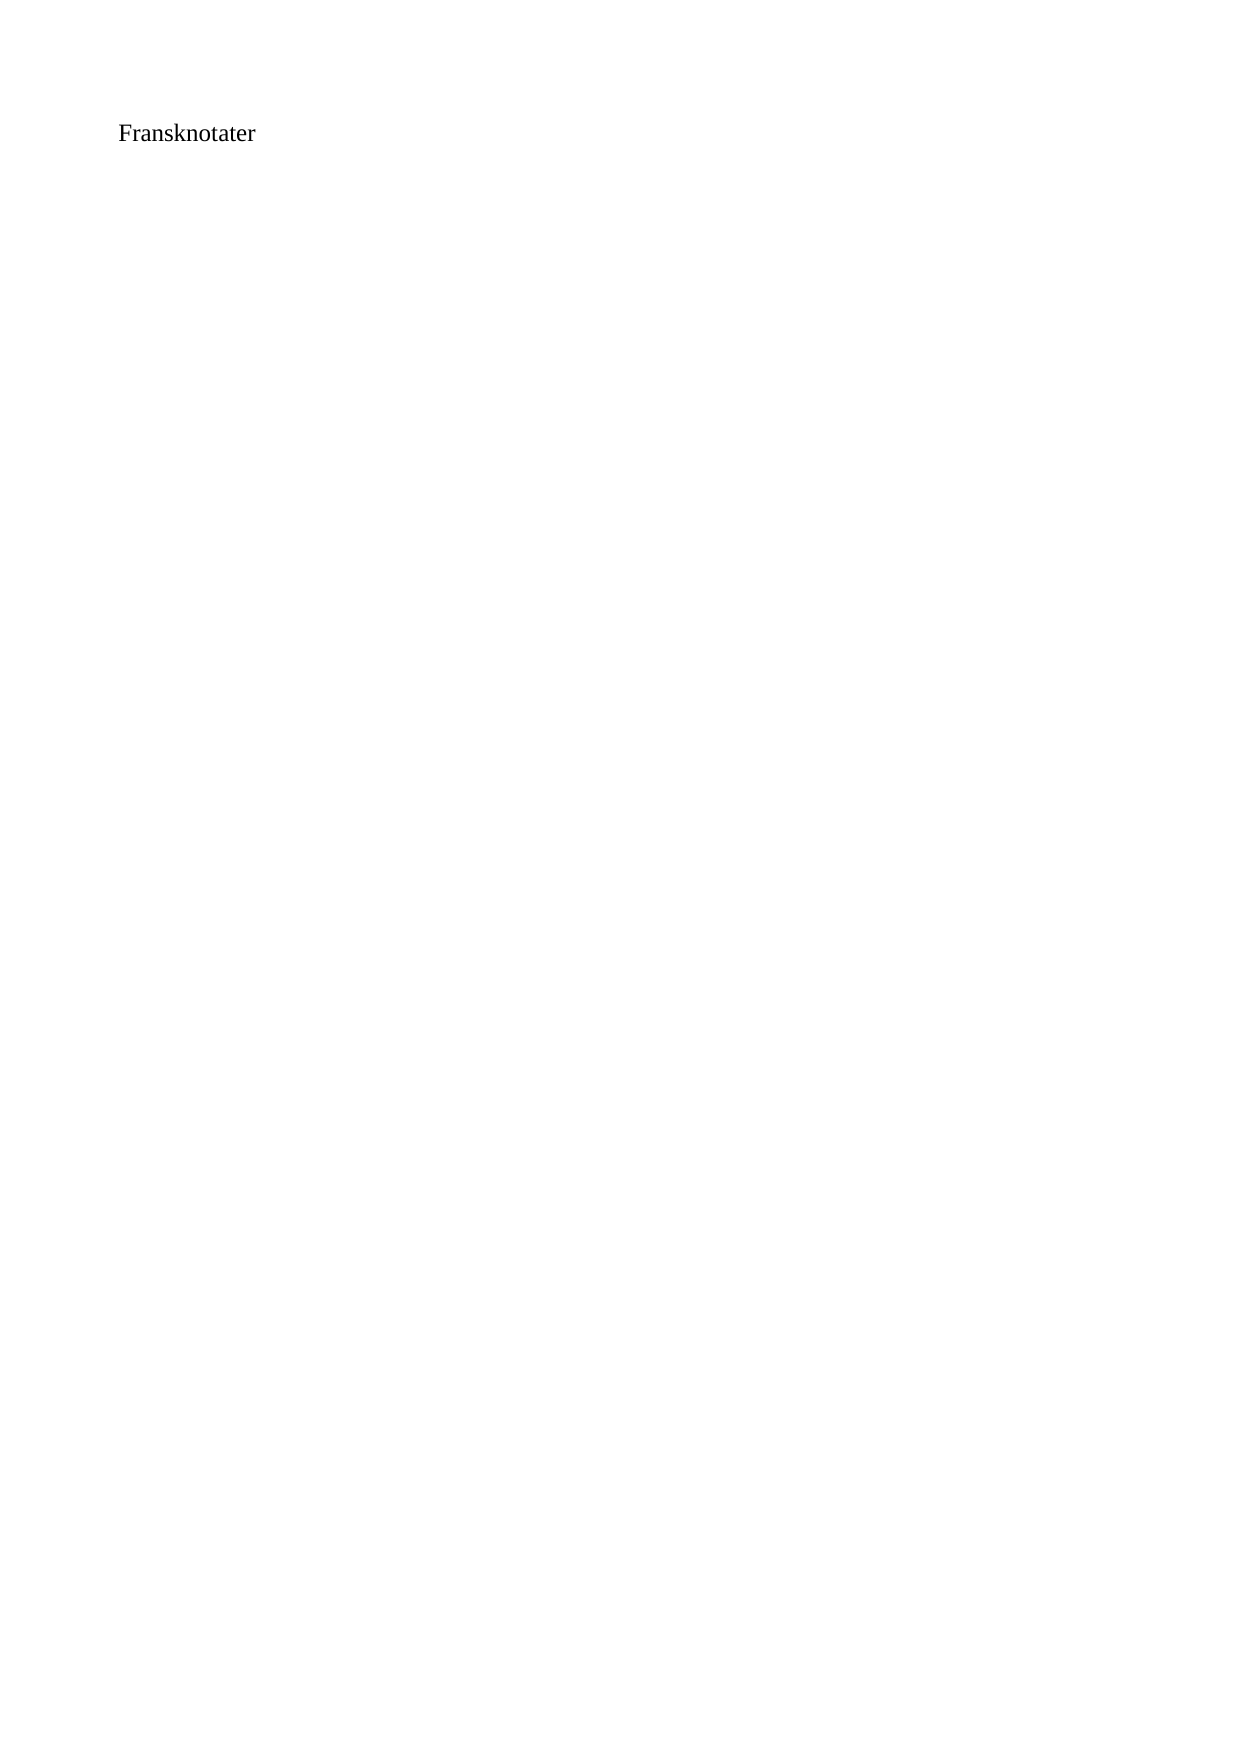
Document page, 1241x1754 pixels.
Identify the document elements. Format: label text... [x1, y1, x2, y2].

text Fransknotater [118, 118, 1122, 147]
